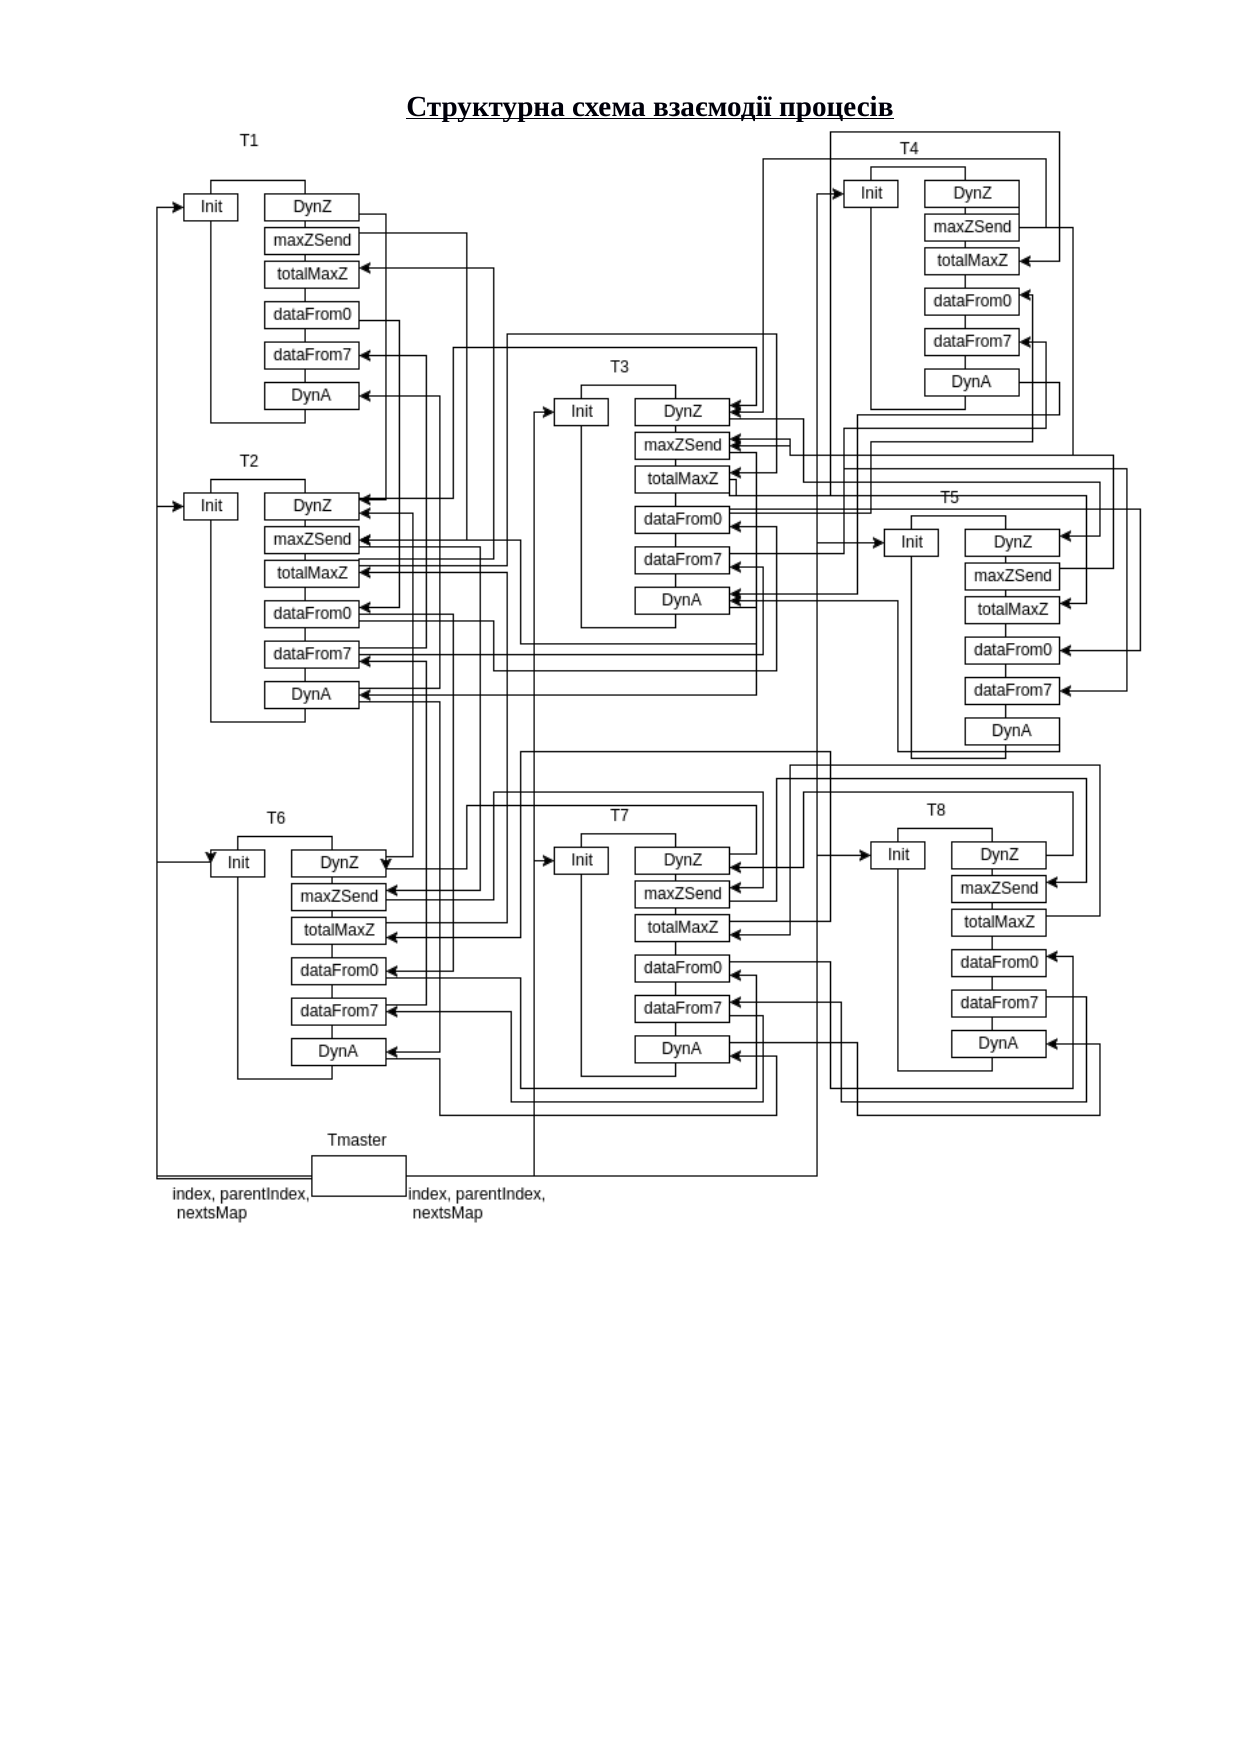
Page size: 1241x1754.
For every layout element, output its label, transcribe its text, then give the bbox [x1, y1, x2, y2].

text Структурна схема взаємодії процесів [148, 89, 1152, 122]
picture [147, 122, 1152, 1224]
